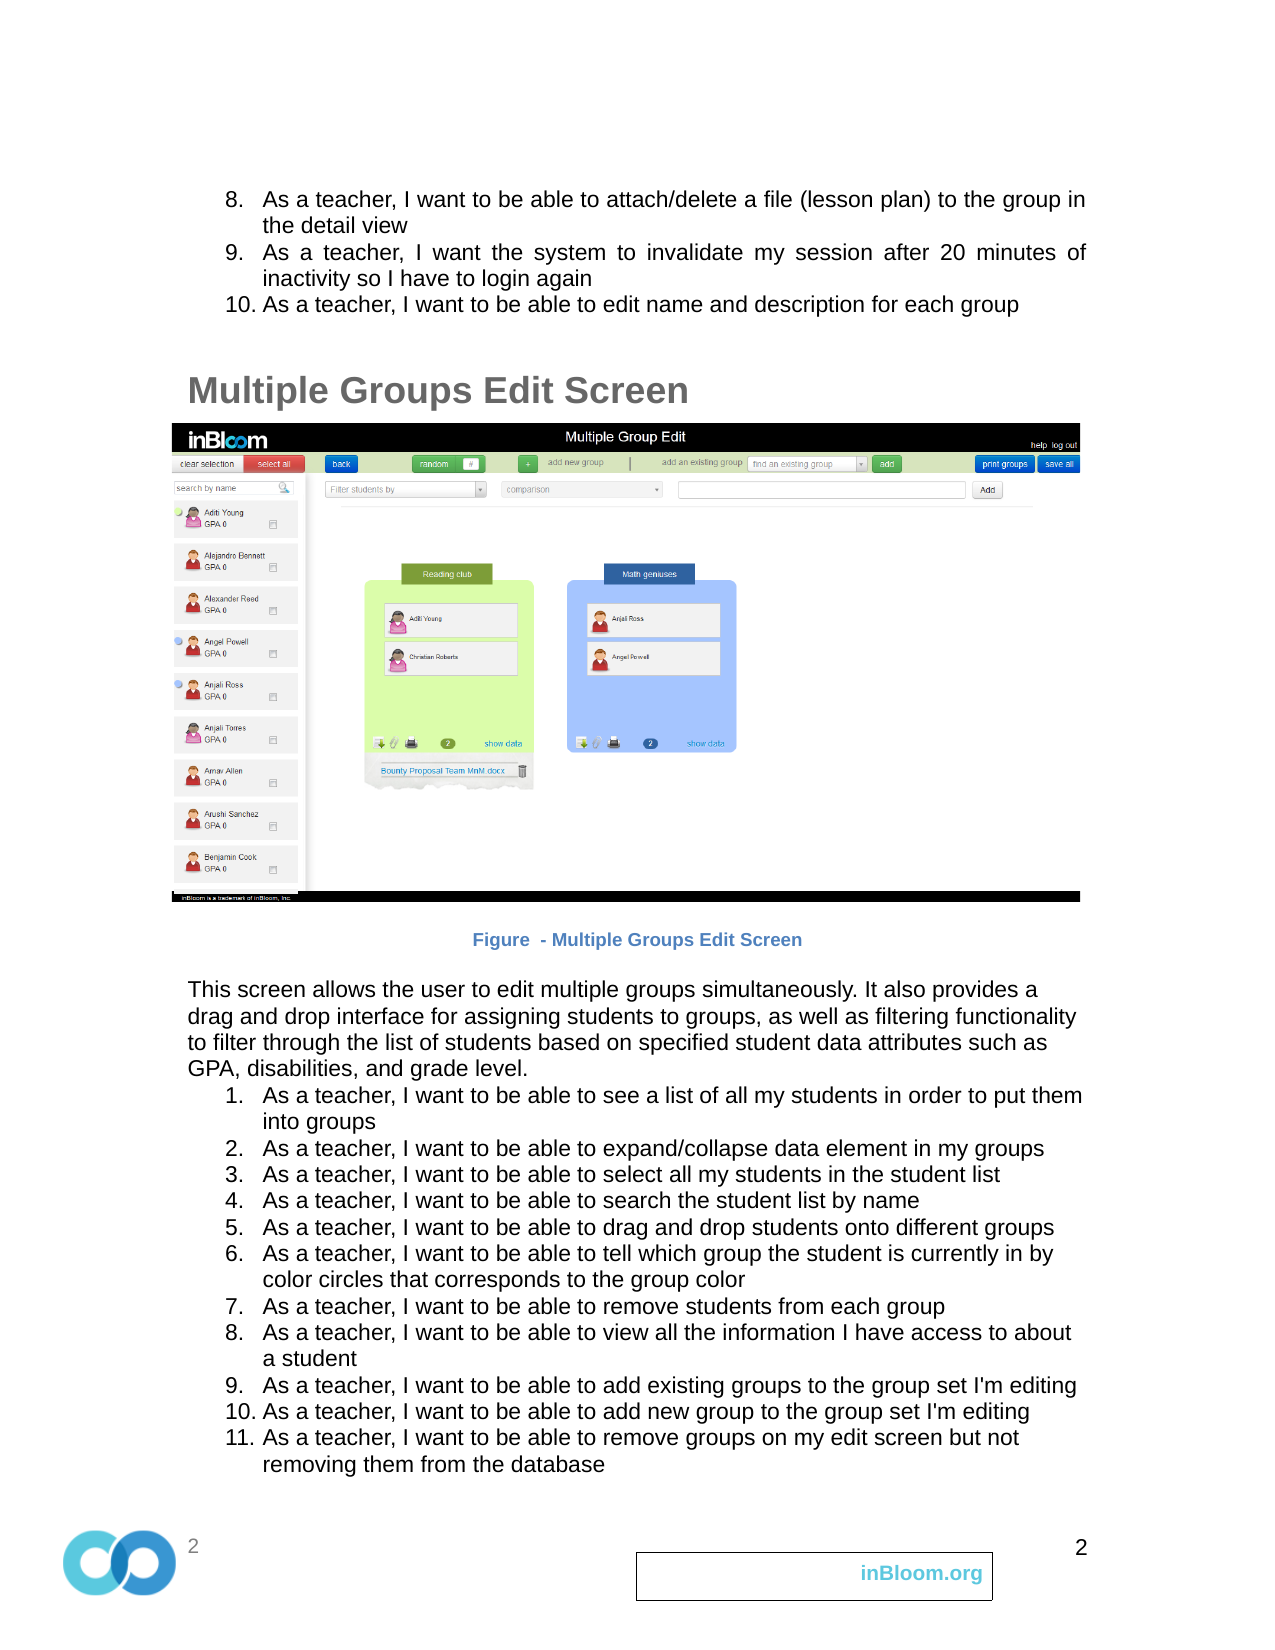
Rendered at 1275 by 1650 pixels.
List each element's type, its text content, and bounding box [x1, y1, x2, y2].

list As a teacher, I want to be able to remove groups on my edit screen but not removing them from the database [225, 1424, 1087, 1477]
list As a teacher, I want to be able to tell which group the student is currently in by color circles that corresponds to the group color [225, 1240, 1087, 1293]
text Figure - Multiple Groups Edit Screen [187, 928, 1087, 950]
list As a teacher, I want to be able to attach/delete a file (lesson plan) to the group in the detail view [225, 186, 1087, 239]
list As a teacher, I want to be able to remove students from each group [225, 1293, 1087, 1319]
list As a teacher, I want to be able to expand/collapse data element in my groups [225, 1134, 1087, 1161]
list As a teacher, I want to be able to edit name and description for each group [225, 291, 1087, 318]
picture [171, 423, 1081, 902]
subtitle Multiple Groups Edit Screen [187, 368, 1087, 411]
list As a teacher, I want to be able to see a list of all my students in order to put them into groups [225, 1082, 1087, 1134]
list As a teacher, I want the system to invalidate my session after 20 minutes of inactivity so I have to login again [225, 239, 1087, 291]
list As a teacher, I want to be able to add new group to the group set I'm editing [225, 1398, 1087, 1424]
list As a teacher, I want to be able to add existing groups to the group set I'm editing [225, 1372, 1087, 1398]
list As a teacher, I want to be able to select all my students in the student list [225, 1161, 1087, 1187]
picture [53, 1518, 926, 1635]
list As a teacher, I want to be able to drag and drop students onto different groups [225, 1213, 1087, 1240]
list As a teacher, I want to be able to view all the information I have access to about a student [225, 1319, 1087, 1372]
text This screen allows the user to edit multiple groups simultaneously. It also provides a drag and drop interface for assigning students to groups, as well as filtering functionality to filter through the list of students based on specified student data attributes such as GPA, disabilities, and grade level. [187, 976, 1087, 1082]
list As a teacher, I want to be able to search the student list by name [225, 1187, 1087, 1213]
